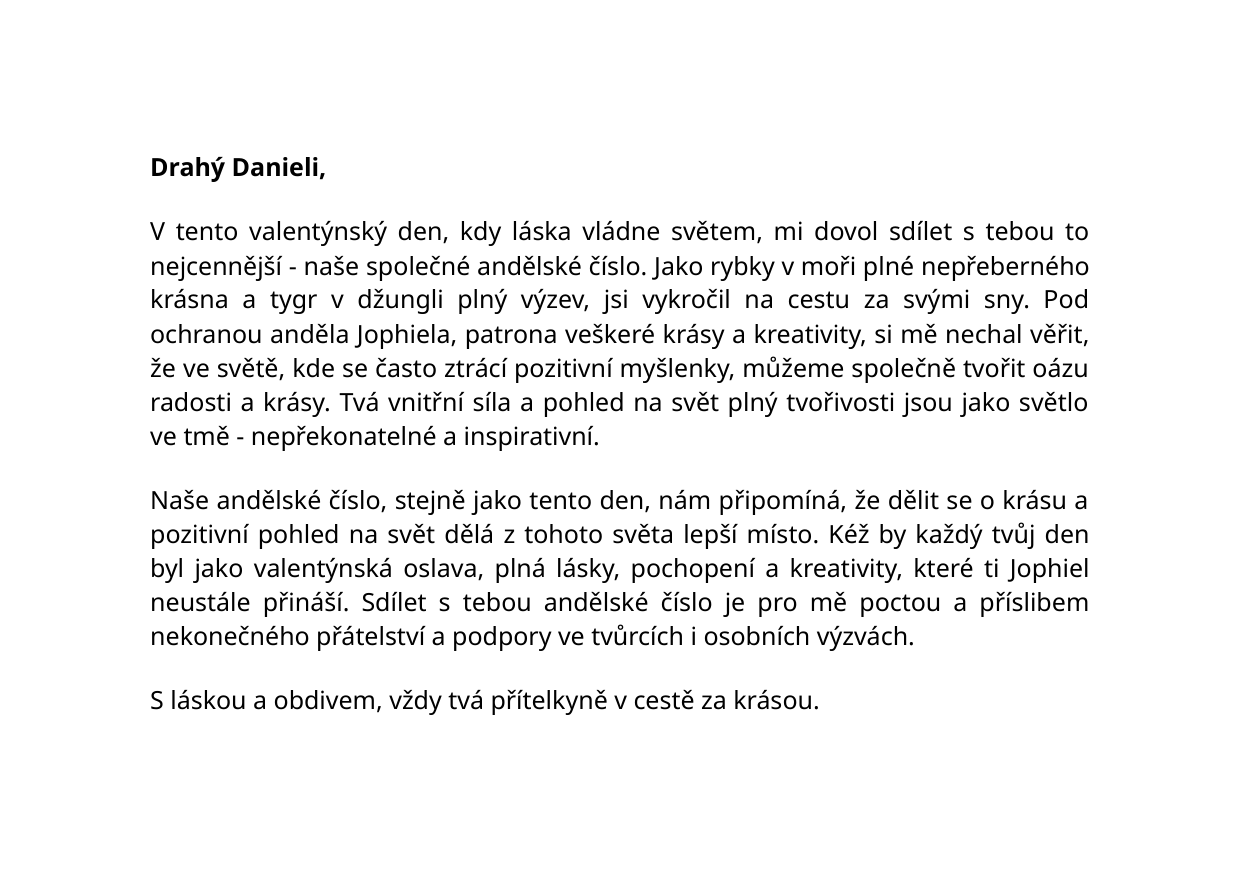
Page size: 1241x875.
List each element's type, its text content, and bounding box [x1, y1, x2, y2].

text Naše andělské číslo, stejně jako tento den, nám připomíná, že dělit se o krásu a pozitivní pohled na svět dělá z tohoto světa lepší místo. Kéž by každý tvůj den byl jako valentýnská oslava, plná lásky, pochopení a kreativity, které ti Jophiel neustále přináší. Sdílet s tebou andělské číslo je pro mě poctou a příslibem nekonečného přátelství a podpory ve tvůrcích i osobních výzvách. [150, 482, 1091, 653]
text Drahý Danieli, [150, 150, 1091, 184]
text V tento valentýnský den, kdy láska vládne světem, mi dovol sdílet s tebou to nejcennější - naše společné andělské číslo. Jako rybky v moři plné nepřeberného krásna a tygr v džungli plný výzev, jsi vykročil na cestu za svými sny. Pod ochranou anděla Jophiela, patrona veškeré krásy a kreativity, si mě nechal věřit, že ve světě, kde se často ztrácí pozitivní myšlenky, můžeme společně tvořit oázu radosti a krásy. Tvá vnitřní síla a pohled na svět plný tvořivosti jsou jako světlo ve tmě - nepřekonatelné a inspirativní. [150, 214, 1091, 452]
text S láskou a obdivem, vždy tvá přítelkyně v cestě za krásou. [150, 683, 1091, 717]
